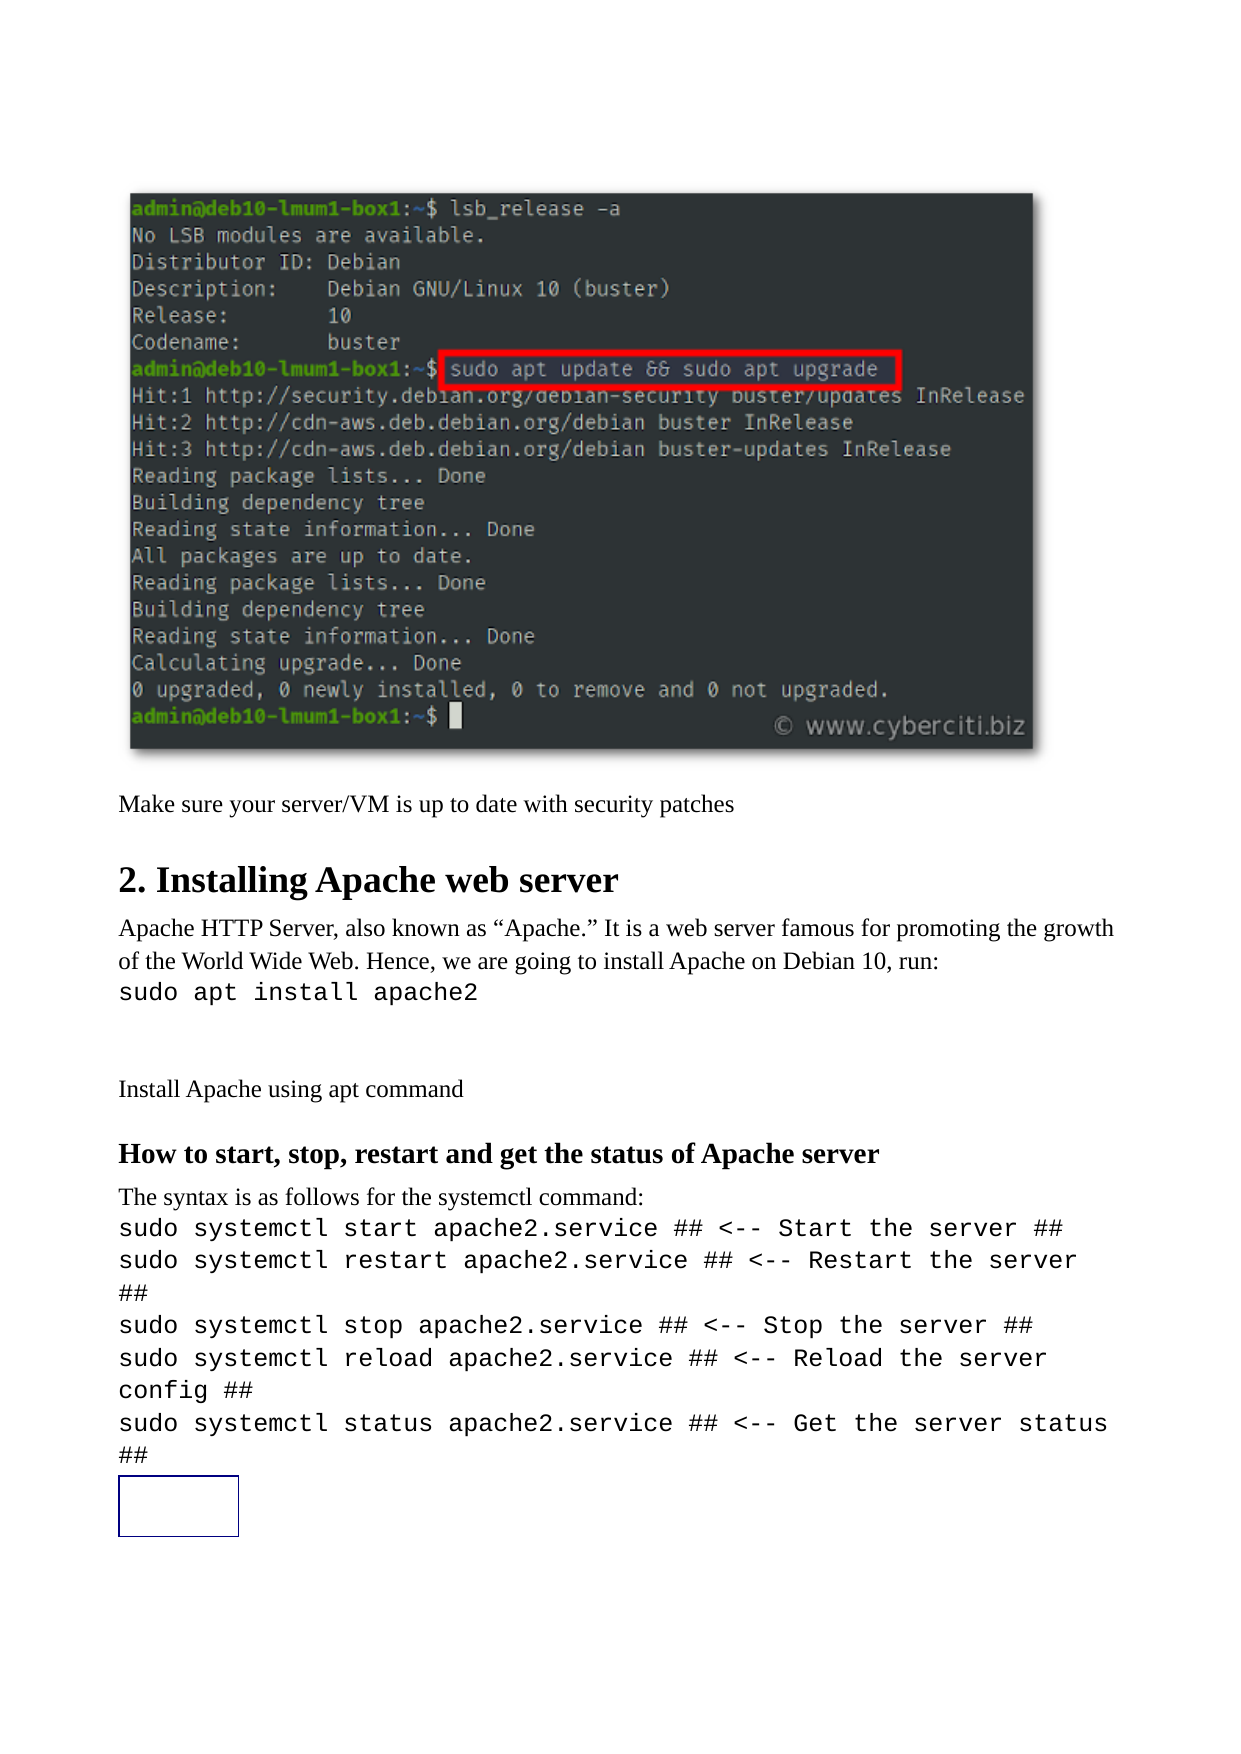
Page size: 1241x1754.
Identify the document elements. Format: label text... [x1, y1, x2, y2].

text Apache HTTP Server, also known as “Apache.” It is a web server famous for promoting the growth of the World Wide Web. Hence, we are going to install Apache on Debian 10, run: sudo apt install apache2 [118, 913, 1122, 1008]
subtitle How to start, stop, restart and get the status of Apache server [118, 1136, 1122, 1170]
picture [118, 181, 1054, 771]
text Make sure your server/VM is up to date with security patches [118, 789, 1122, 818]
text Install Apache using apt command [118, 1074, 1122, 1103]
subtitle 2. Installing Apache web server [118, 858, 1122, 901]
text The syntax is as follows for the systemctl command: sudo systemctl start apache2.service ## <-- Start the server ## sudo systemctl restart apache2.service ## <-- Restart the server ## sudo systemctl stop apache2.service ## <-- Stop the server ## sudo systemctl reload apache2.service ## <-- Reload the server config ## sudo systemctl status apache2.service ## <-- Get the server status ## [118, 1182, 1122, 1537]
